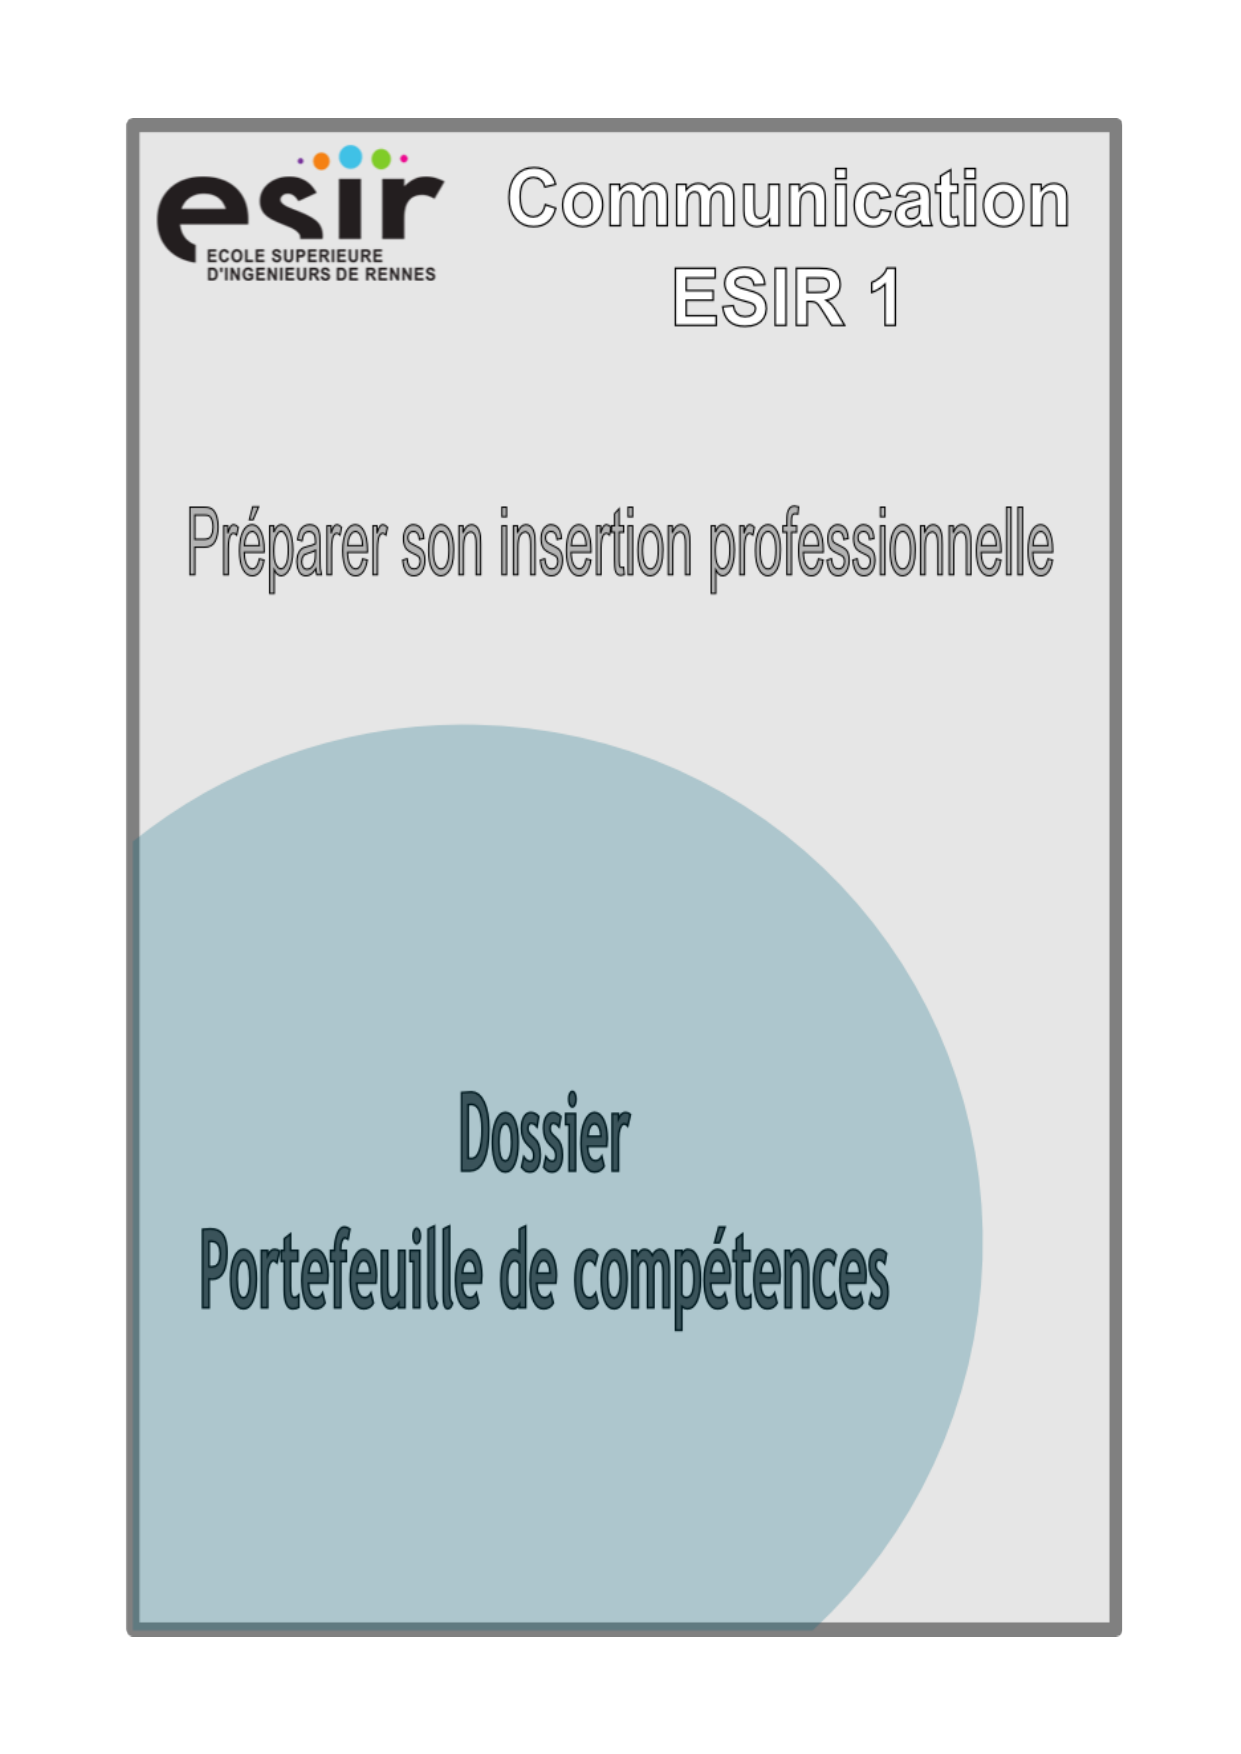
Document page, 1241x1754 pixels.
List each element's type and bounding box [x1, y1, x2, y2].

picture [118, 118, 1123, 1637]
